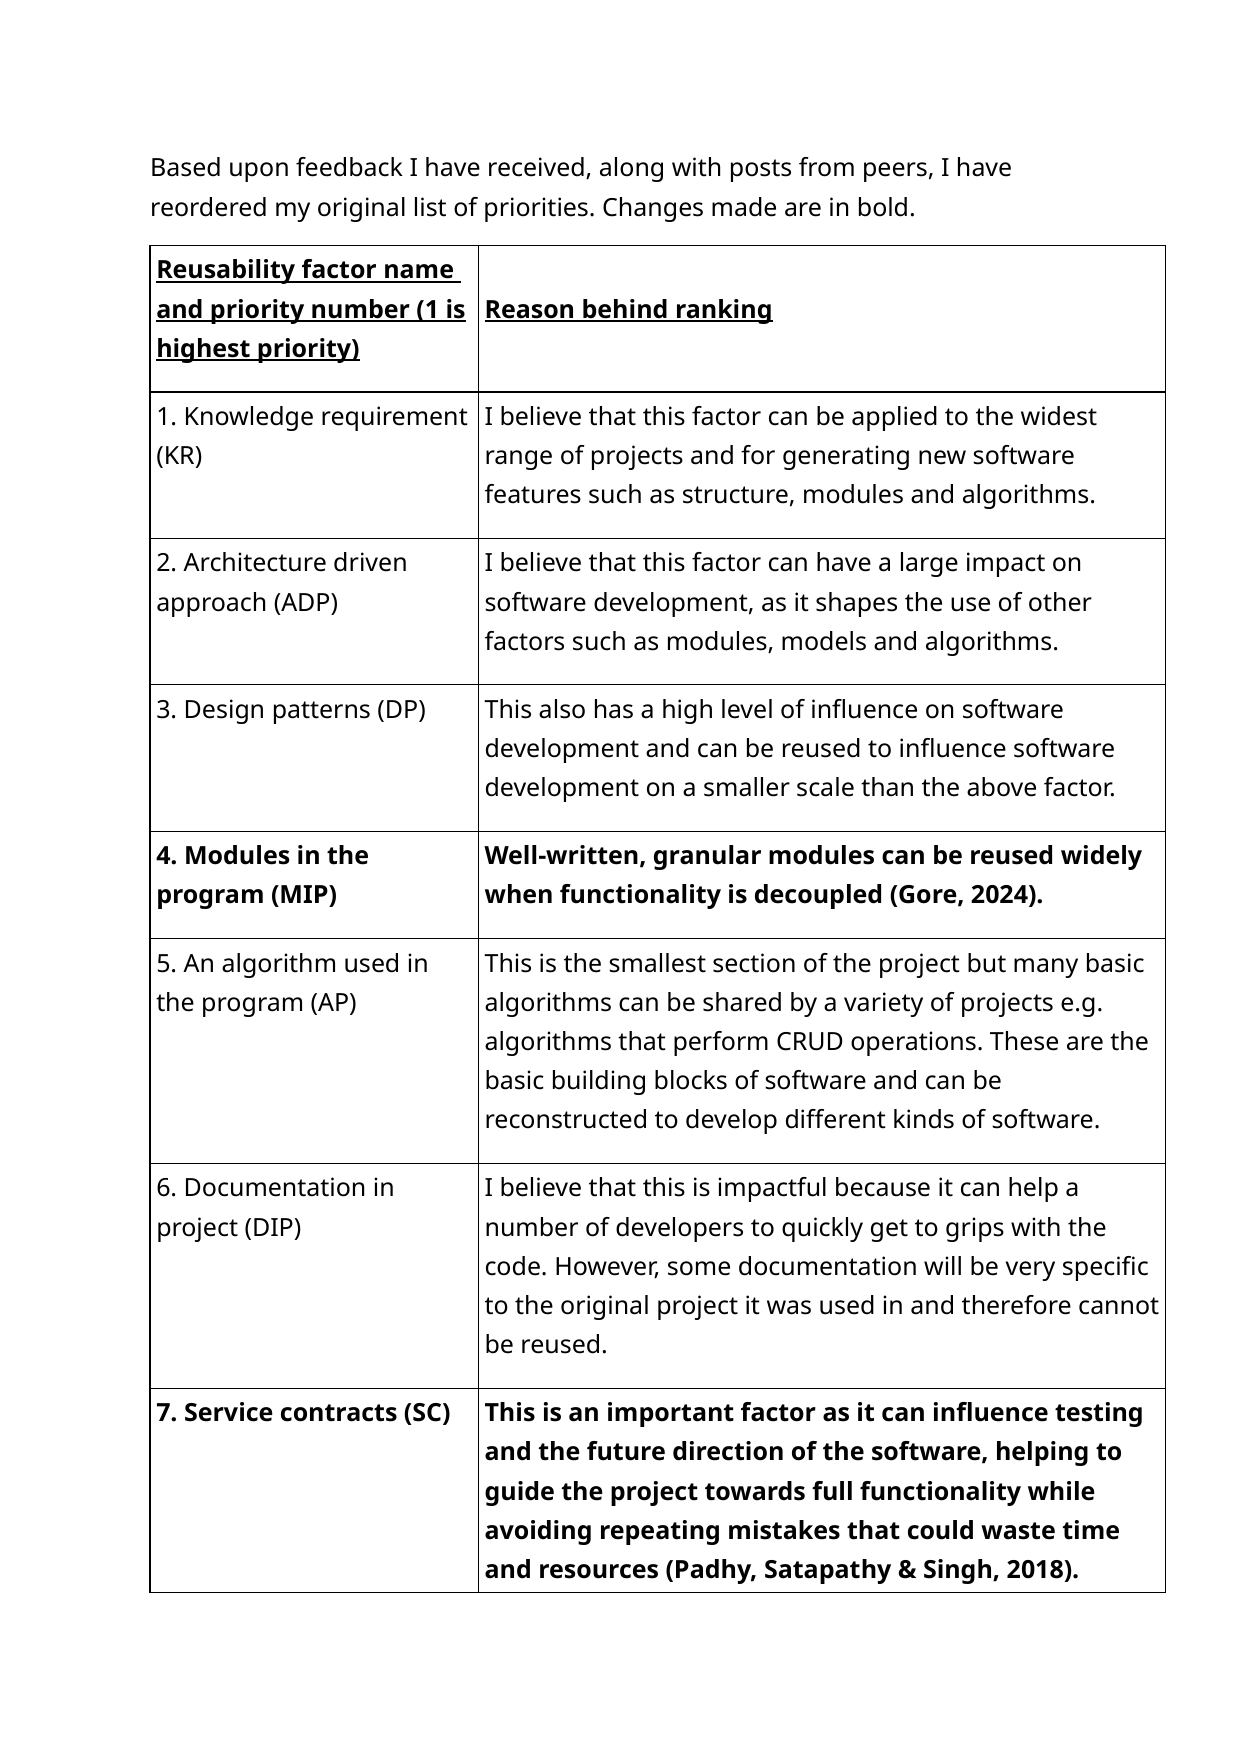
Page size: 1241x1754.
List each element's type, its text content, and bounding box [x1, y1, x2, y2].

table_cell 6. Documentation in project (DIP) [151, 1164, 478, 1388]
table_cell 1. Knowledge requirement (KR) [151, 393, 478, 538]
table_cell 3. Design patterns (DP) [151, 685, 478, 831]
table_cell 4. Modules in the program (MIP) [151, 832, 478, 938]
table_cell This is the smallest section of the project but many basic algorithms can be shared by a variety of projects e.g. algorithms that perform CRUD operations. These are the basic building blocks of software and can be reconstructed to develop different kinds of software. [479, 939, 1165, 1163]
table_header Reason behind ranking [479, 246, 1165, 391]
table_cell This is an important factor as it can influence testing and the future direction of the software, helping to guide the project towards full functionality while avoiding repeating mistakes that could waste time and resources (Padhy, Satapathy & Singh, 2018). [479, 1389, 1165, 1592]
table_cell I believe that this factor can be applied to the widest range of projects and for generating new software features such as structure, modules and algorithms. [479, 393, 1165, 538]
text Based upon feedback I have received, along with posts from peers, I have reordered my original list of priorities. Changes made are in bold. [150, 150, 1090, 223]
table_header Reusability factor name and priority number (1 is highest priority) [151, 246, 478, 391]
table_cell I believe that this factor can have a large impact on software development, as it shapes the use of other factors such as modules, models and algorithms. [479, 539, 1165, 684]
table_cell 5. An algorithm used in the program (AP) [151, 939, 478, 1163]
table_cell 7. Service contracts (SC) [151, 1389, 478, 1592]
table_cell Well-written, granular modules can be reused widely when functionality is decoupled (Gore, 2024). [479, 832, 1165, 938]
table_cell I believe that this is impactful because it can help a number of developers to quickly get to grips with the code. However, some documentation will be very specific to the original project it was used in and therefore cannot be reused. [479, 1164, 1165, 1388]
table_cell 2. Architecture driven approach (ADP) [151, 539, 478, 684]
table_cell This also has a high level of influence on software development and can be reused to influence software development on a smaller scale than the above factor. [479, 685, 1165, 831]
